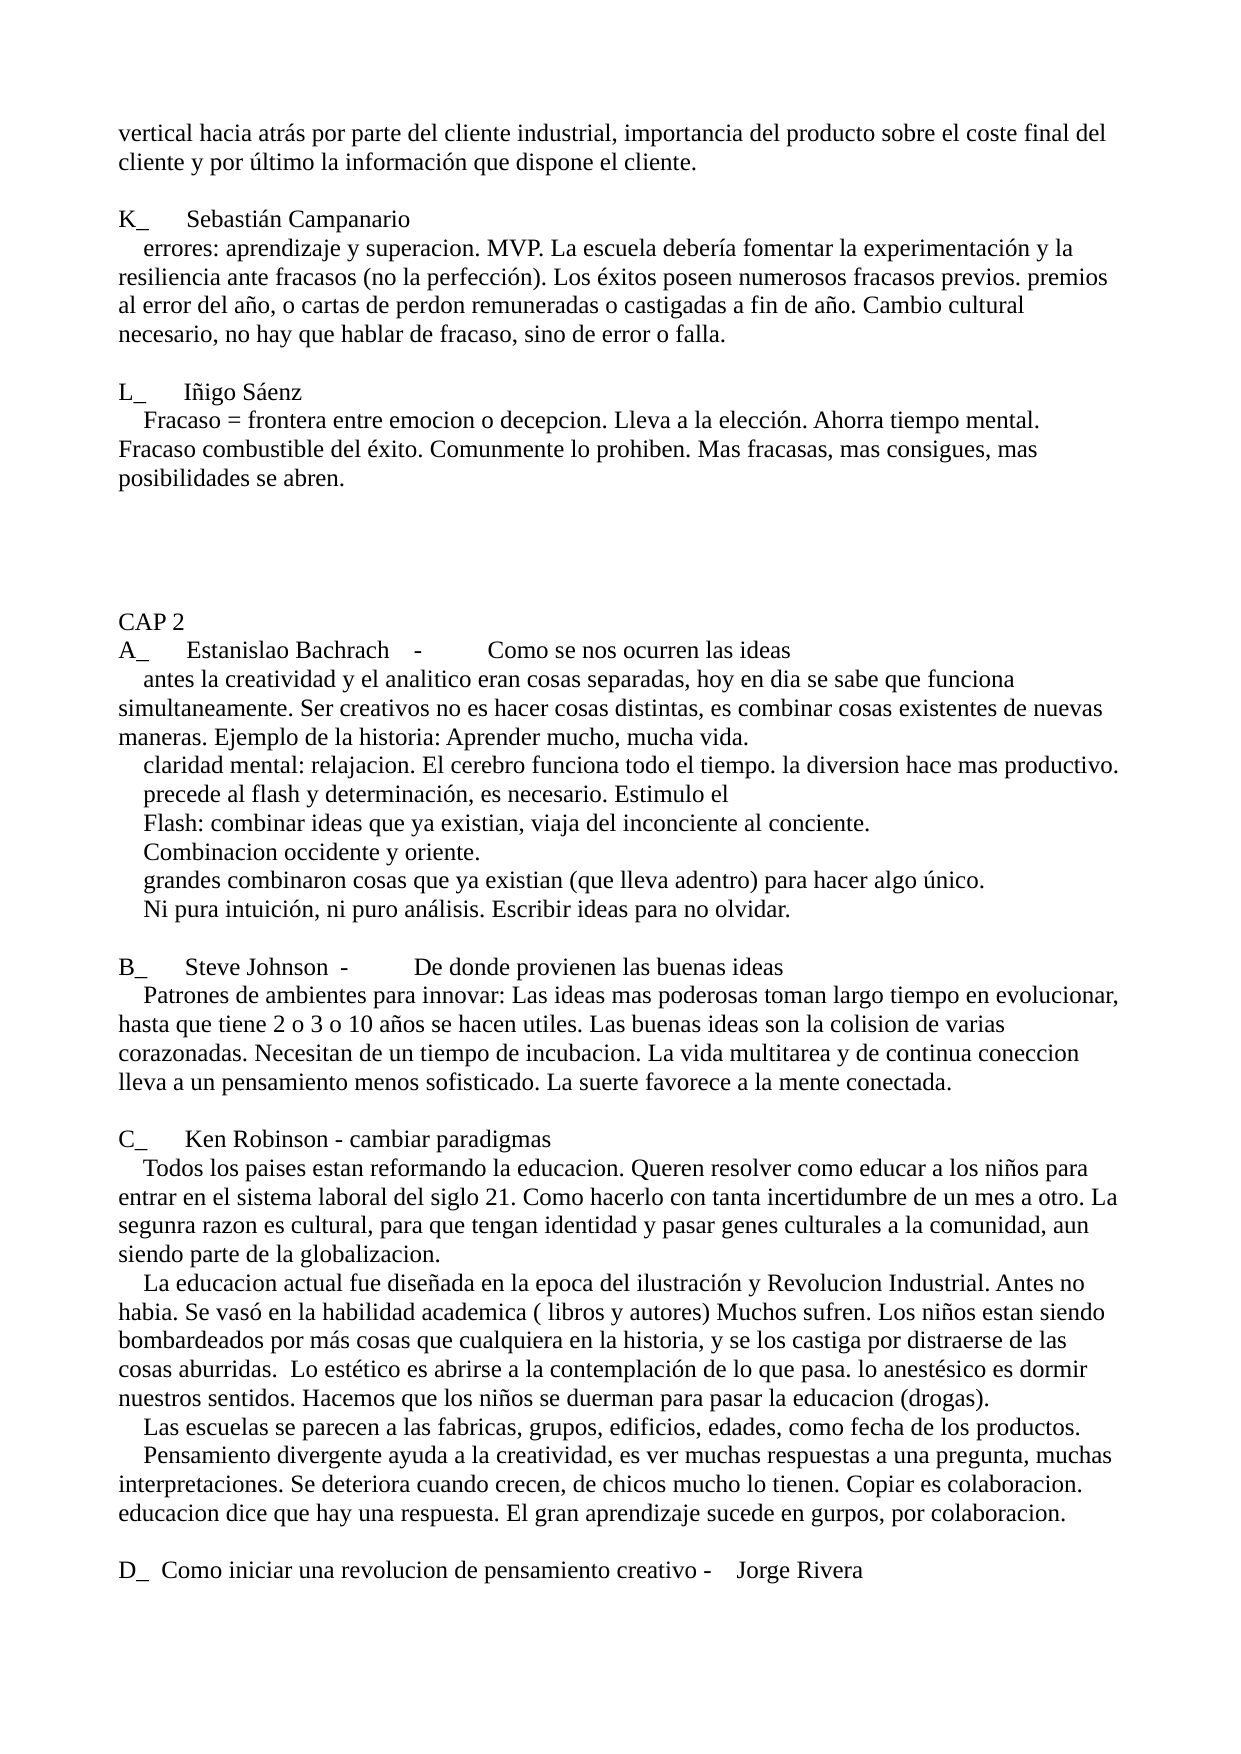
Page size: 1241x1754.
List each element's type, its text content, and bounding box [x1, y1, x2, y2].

text Flash: combinar ideas que ya existian, viaja del inconciente al conciente. [118, 808, 1122, 837]
text Las escuelas se parecen a las fabricas, grupos, edificios, edades, como fecha de los productos. [118, 1412, 1122, 1441]
text Patrones de ambientes para innovar: Las ideas mas poderosas toman largo tiempo en evolucionar, hasta que tiene 2 o 3 o 10 años se hacen utiles. Las buenas ideas son la colision de varias corazonadas. Necesitan de un tiempo de incubacion. La vida multitarea y de continua coneccion lleva a un pensamiento menos sofisticado. La suerte favorece a la mente conectada. [118, 981, 1122, 1096]
text grandes combinaron cosas que ya existian (que lleva adentro) para hacer algo único. [118, 866, 1122, 894]
text errores: aprendizaje y superacion. MVP. La escuela debería fomentar la experimentación y la resiliencia ante fracasos (no la perfección). Los éxitos poseen numerosos fracasos previos. premios al error del año, o cartas de perdon remuneradas o castigadas a fin de año. Cambio cultural necesario, no hay que hablar de fracaso, sino de error o falla. [118, 233, 1122, 348]
text Fracaso = frontera entre emocion o decepcion. Lleva a la elección. Ahorra tiempo mental. Fracaso combustible del éxito. Comunmente lo prohiben. Mas fracasas, mas consigues, mas posibilidades se abren. [118, 406, 1122, 492]
text precede al flash y determinación, es necesario. Estimulo el [118, 779, 1122, 808]
text A_ Estanislao Bachrach - Como se nos ocurren las ideas [118, 636, 1122, 664]
text antes la creatividad y el analitico eran cosas separadas, hoy en dia se sabe que funciona simultaneamente. Ser creativos no es hacer cosas distintas, es combinar cosas existentes de nuevas maneras. Ejemplo de la historia: Aprender mucho, mucha vida. [118, 664, 1122, 751]
text C_ Ken Robinson - cambiar paradigmas [118, 1124, 1122, 1153]
text CAP 2 [118, 607, 1122, 636]
text Todos los paises estan reformando la educacion. Queren resolver como educar a los niños para entrar en el sistema laboral del siglo 21. Como hacerlo con tanta incertidumbre de un mes a otro. La segunra razon es cultural, para que tengan identidad y pasar genes culturales a la comunidad, aun siendo parte de la globalizacion. [118, 1153, 1122, 1268]
text K_ Sebastián Campanario [118, 204, 1122, 233]
text Pensamiento divergente ayuda a la creatividad, es ver muchas respuestas a una pregunta, muchas interpretaciones. Se deteriora cuando crecen, de chicos mucho lo tienen. Copiar es colaboracion. educacion dice que hay una respuesta. El gran aprendizaje sucede en gurpos, por colaboracion. [118, 1441, 1122, 1527]
text vertical hacia atrás por parte del cliente industrial, importancia del producto sobre el coste final del cliente y por último la información que dispone el cliente. [118, 118, 1122, 176]
text Combinacion occidente y oriente. [118, 837, 1122, 866]
text Ni pura intuición, ni puro análisis. Escribir ideas para no olvidar. [118, 894, 1122, 923]
text claridad mental: relajacion. El cerebro funciona todo el tiempo. la diversion hace mas productivo. [118, 751, 1122, 779]
text B_ Steve Johnson - De donde provienen las buenas ideas [118, 952, 1122, 981]
text D_ Como iniciar una revolucion de pensamiento creativo - Jorge Rivera [118, 1556, 1122, 1584]
text L_ Iñigo Sáenz [118, 377, 1122, 406]
text La educacion actual fue diseñada en la epoca del ilustración y Revolucion Industrial. Antes no habia. Se vasó en la habilidad academica ( libros y autores) Muchos sufren. Los niños estan siendo bombardeados por más cosas que cualquiera en la historia, y se los castiga por distraerse de las cosas aburridas. Lo estético es abrirse a la contemplación de lo que pasa. lo anestésico es dormir nuestros sentidos. Hacemos que los niños se duerman para pasar la educacion (drogas). [118, 1268, 1122, 1412]
